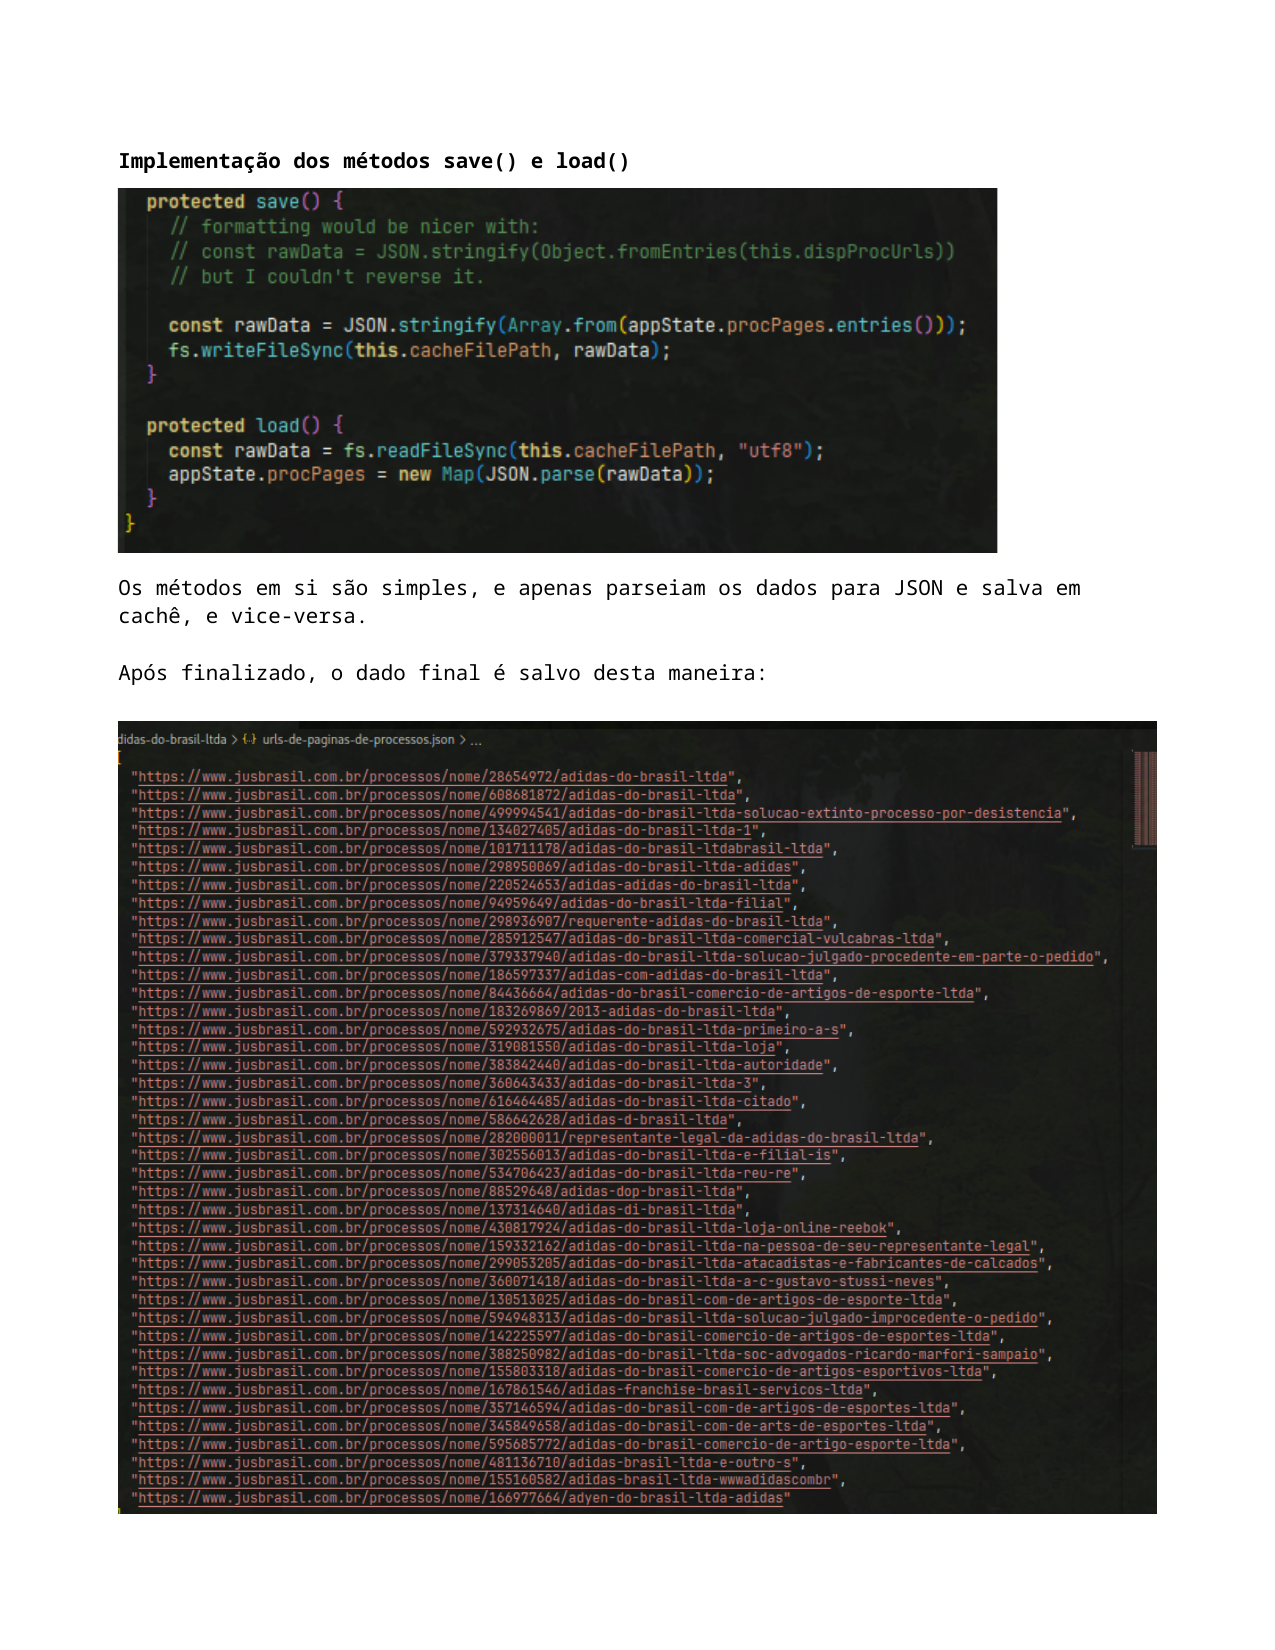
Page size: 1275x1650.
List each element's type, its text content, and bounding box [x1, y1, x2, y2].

text Após finalizado, o dado final é salvo desta maneira: [118, 658, 1157, 687]
text Os métodos em si são simples, e apenas parseiam os dados para JSON e salva em cachê, e vice-versa. [118, 573, 1157, 630]
picture [118, 721, 1157, 1514]
picture [117, 188, 998, 553]
text Implementação dos métodos save() e load() [118, 147, 1157, 175]
